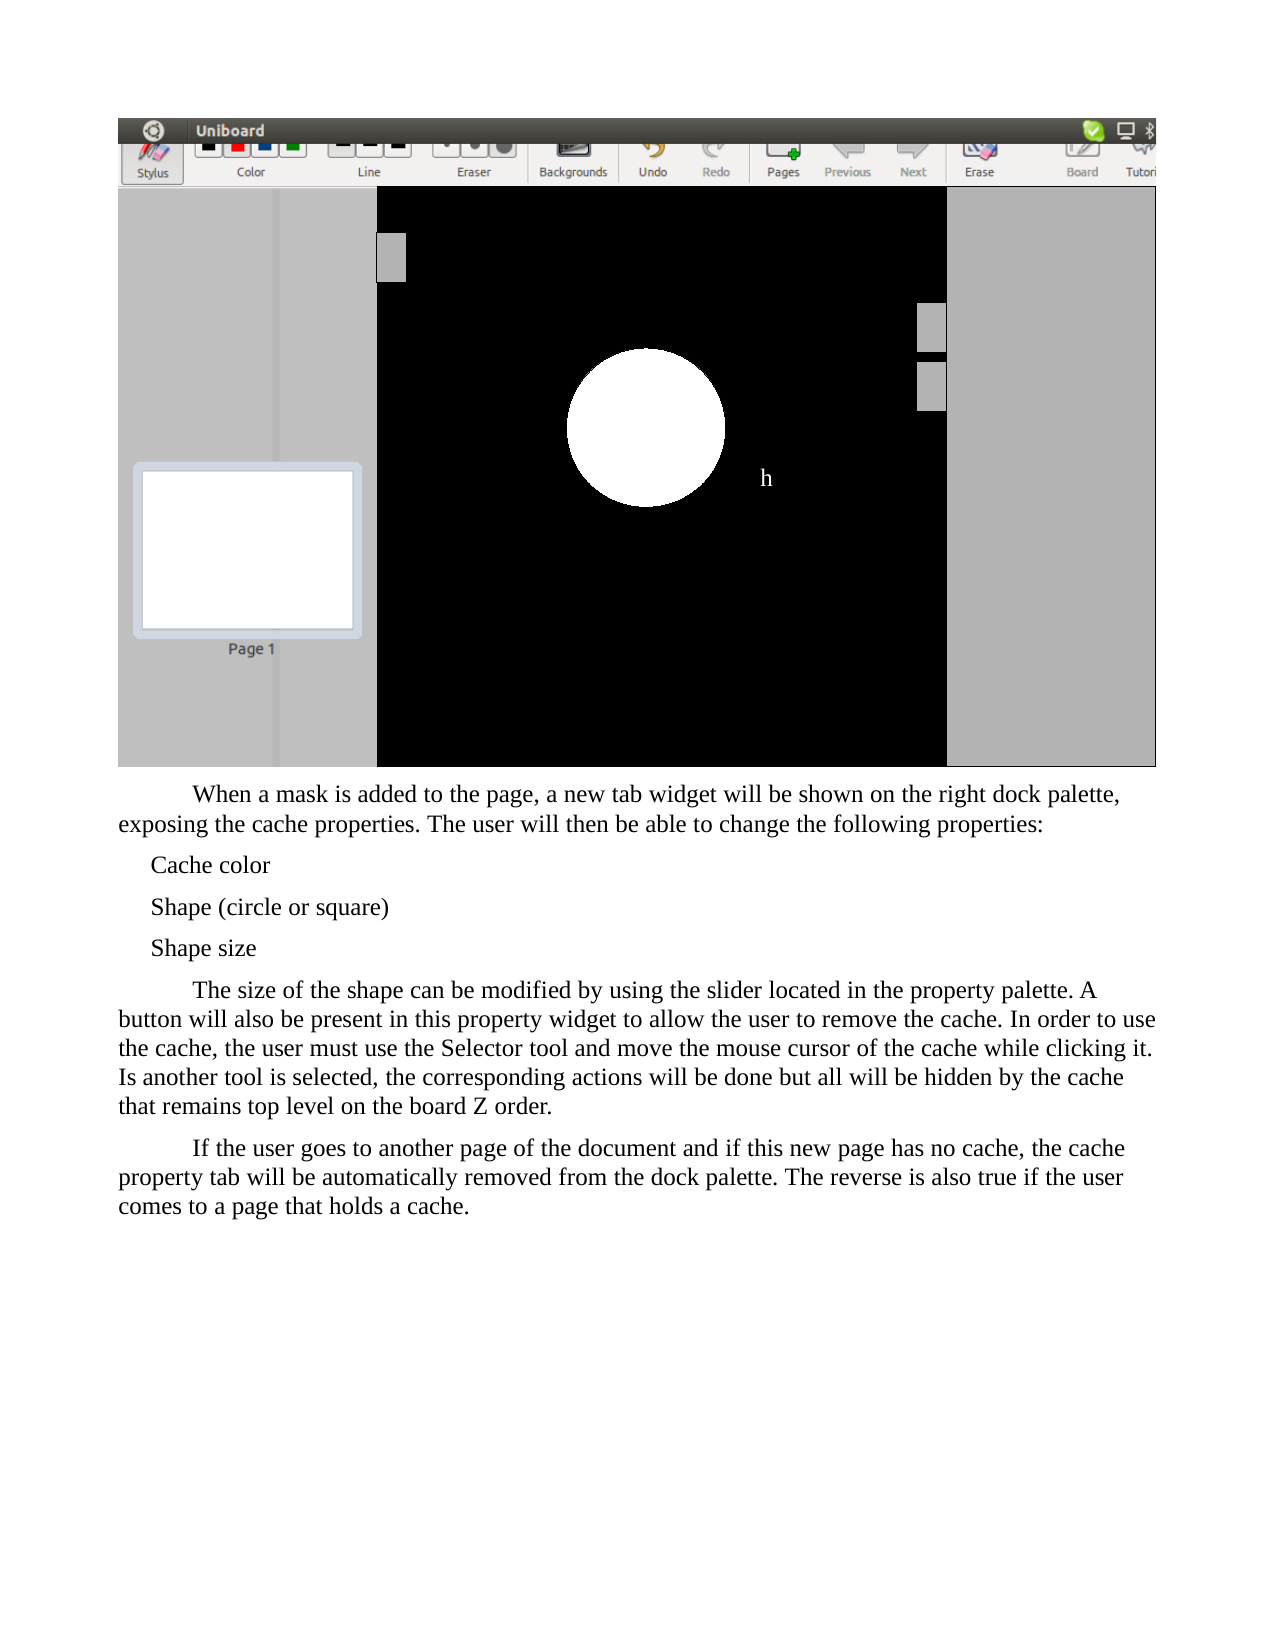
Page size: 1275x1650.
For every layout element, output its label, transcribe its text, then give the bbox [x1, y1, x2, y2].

text When a mask is added to the page, a new tab widget will be shown on the right dock palette, exposing the cache properties. The user will then be able to change the following properties: [118, 779, 1157, 837]
list Shape size [118, 933, 1157, 962]
list Shape (circle or square) [118, 892, 1157, 921]
list Cache color [118, 850, 1157, 879]
text The size of the shape can be modified by using the slider located in the property palette. A button will also be present in this property widget to allow the user to remove the cache. In order to use the cache, the user must use the Selector tool and move the mouse cursor of the cache while clicking it. Is another tool is selected, the corresponding actions will be done but all will be hidden by the cache that remains top level on the board Z order. [118, 975, 1157, 1120]
text If the user goes to another page of the document and if this new page has no cache, the cache property tab will be automatically removed from the dock palette. The reverse is also true if the user comes to a page that holds a cache. [118, 1132, 1157, 1220]
